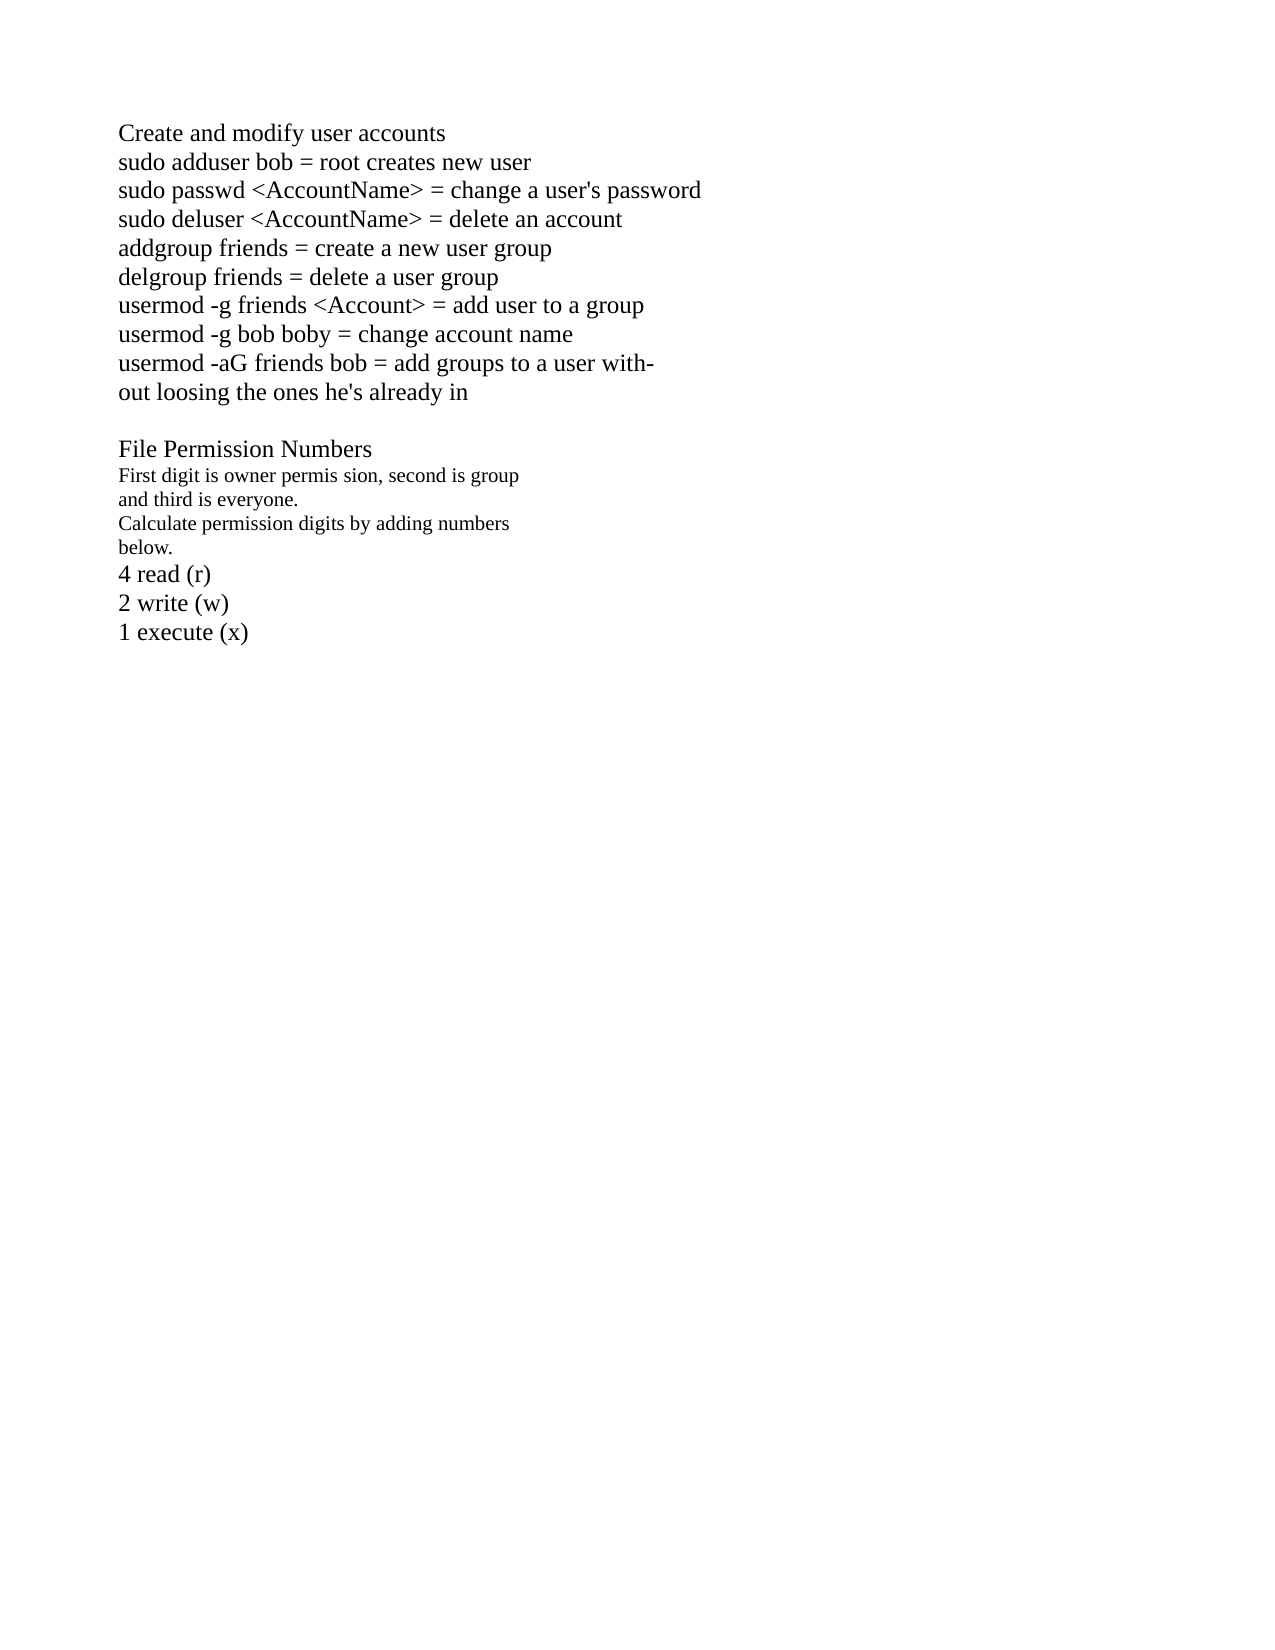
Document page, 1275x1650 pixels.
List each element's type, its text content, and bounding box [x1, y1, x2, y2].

text addgroup friends = create a new user group [118, 233, 1157, 262]
text Create and modify user accounts [118, 118, 1157, 147]
text First digit is owner permis​ sion, second is group [118, 463, 1157, 487]
text and third is everyone. [118, 487, 1157, 511]
text 2 write (w) [118, 588, 1157, 617]
text Calculate permission digits by adding numbers [118, 511, 1157, 535]
text usermod -g friends <Account> = add user to a group [118, 291, 1157, 319]
text delgroup friends = delete a user group [118, 262, 1157, 291]
text below. [118, 535, 1157, 559]
text sudo adduser bob = root creates new user [118, 147, 1157, 176]
text 1 execute (x) [118, 617, 1157, 646]
text usermod -g bob boby = change account name [118, 319, 1157, 348]
text out loosing the ones he's already in [118, 377, 1157, 406]
text sudo deluser <AccountName> = delete an account [118, 204, 1157, 233]
text sudo passwd <AccountName> = change a user's password [118, 176, 1157, 204]
text File Permission Numbers [118, 434, 1157, 463]
text usermod -aG friends bob = add groups to a user with- [118, 348, 1157, 377]
text 4 read (r) [118, 559, 1157, 588]
